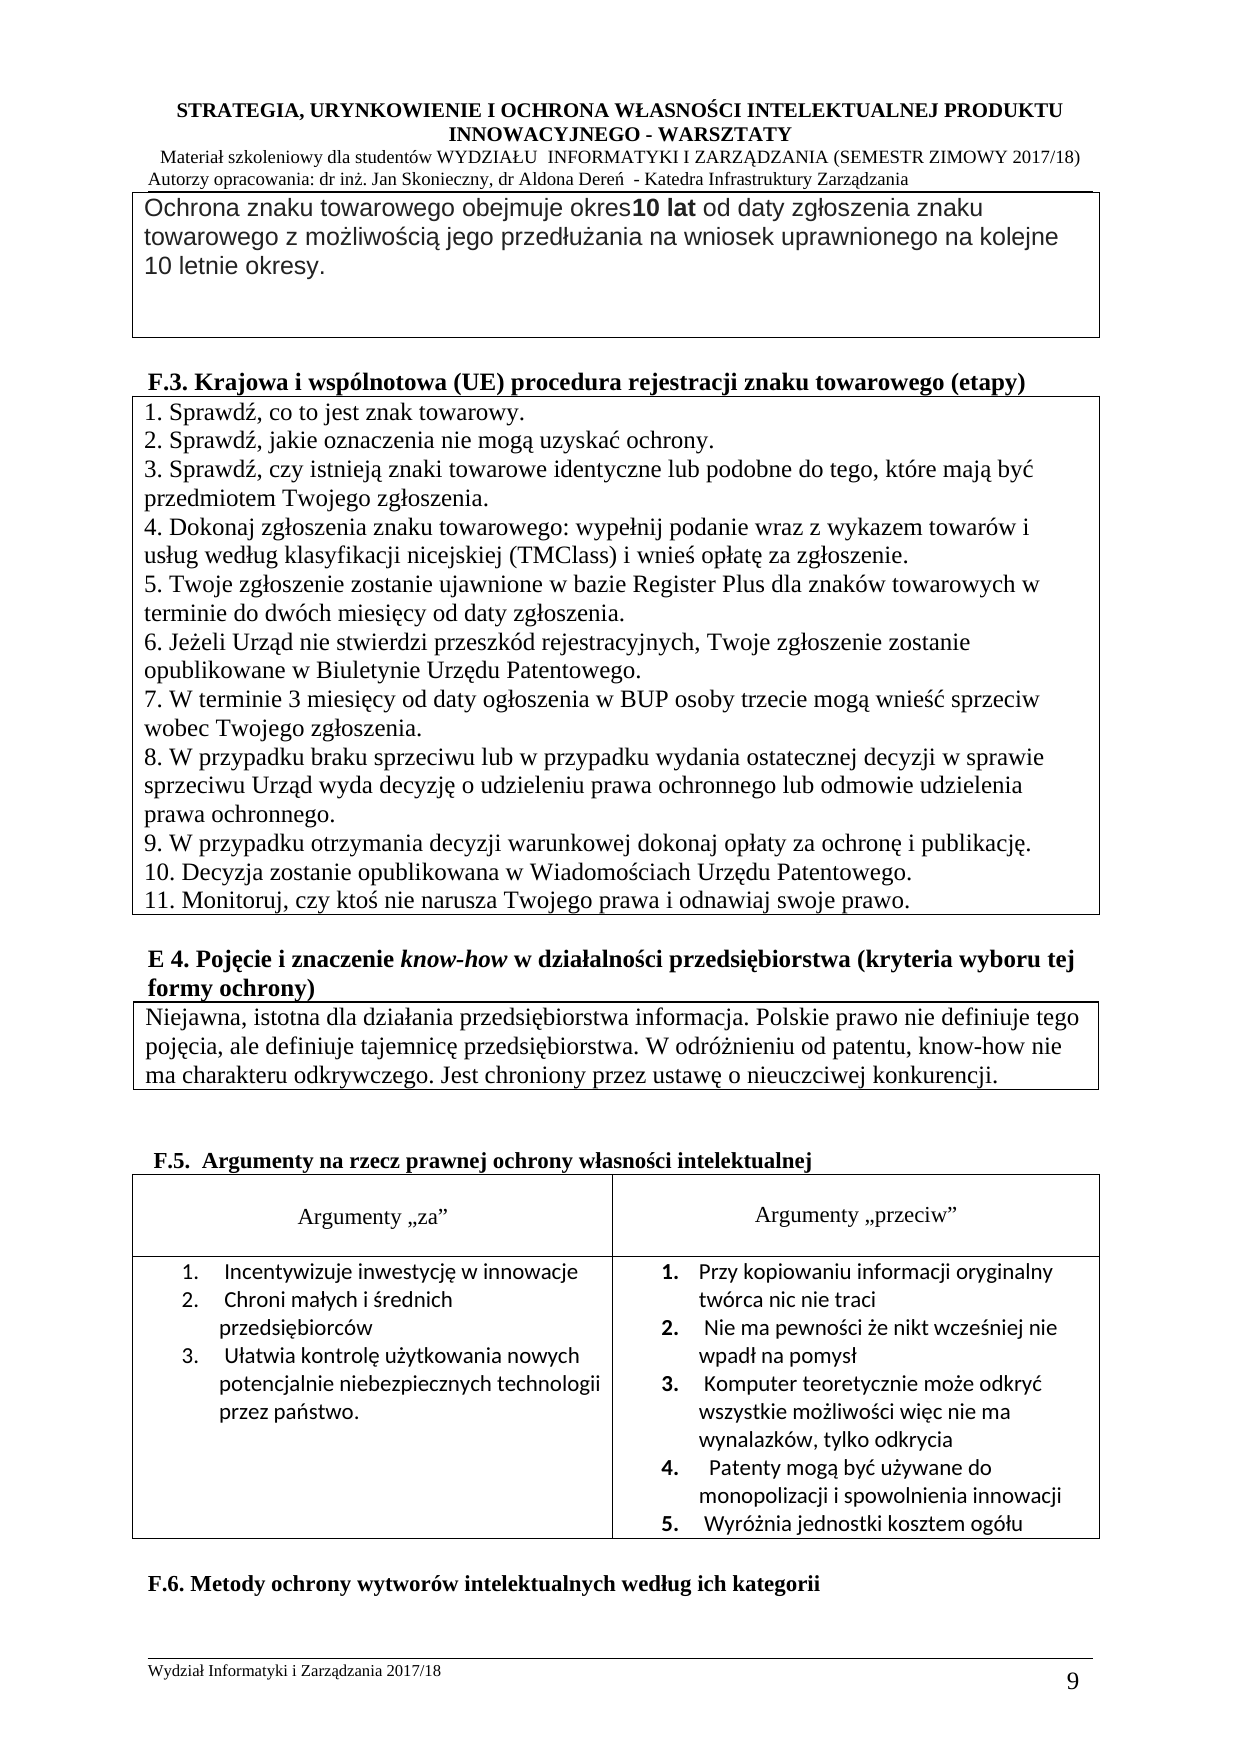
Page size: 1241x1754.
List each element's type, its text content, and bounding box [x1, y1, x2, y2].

table_cell Incentywizuje inwestycję w innowacje Chroni małych i średnich przedsiębiorców Ułatwia kontrolę użytkowania nowych potencjalnie niebezpiecznych technologii przez państwo. [133, 1257, 612, 1537]
table_header Argumenty „przeciw” [613, 1175, 1099, 1256]
table_header Ochrona znaku towarowego obejmuje okres10 lat od daty zgłoszenia znaku towarowego z możliwością jego przedłużania na wniosek uprawnionego na kolejne 10 letnie okresy. [133, 193, 1099, 337]
text F.5. Argumenty na rzecz prawnej ochrony własności intelektualnej [148, 1147, 1093, 1174]
text F.6. Metody ochrony wytworów intelektualnych według ich kategorii [148, 1569, 1093, 1596]
text E 4. Pojęcie i znaczenie know-how w działalności przedsiębiorstwa (kryteria wyboru tej formy ochrony) [148, 944, 1093, 1001]
table_header Argumenty „za” [133, 1175, 612, 1256]
table_header 1. Sprawdź, co to jest znak towarowy. 2. Sprawdź, jakie oznaczenia nie mogą uzyskać ochrony. 3. Sprawdź, czy istnieją znaki towarowe identyczne lub podobne do tego, które mają być przedmiotem Twojego zgłoszenia. 4. Dokonaj zgłoszenia znaku towarowego: wypełnij podanie wraz z wykazem towarów i usług według klasyfikacji nicejskiej (TMClass) i wnieś opłatę za zgłoszenie. 5. Twoje zgłoszenie zostanie ujawnione w bazie Register Plus dla znaków towarowych w terminie do dwóch miesięcy od daty zgłoszenia. 6. Jeżeli Urząd nie stwierdzi przeszkód rejestracyjnych, Twoje zgłoszenie zostanie opublikowane w Biuletynie Urzędu Patentowego. 7. W terminie 3 miesięcy od daty ogłoszenia w BUP osoby trzecie mogą wnieść sprzeciw wobec Twojego zgłoszenia. 8. W przypadku braku sprzeciwu lub w przypadku wydania ostatecznej decyzji w sprawie sprzeciwu Urząd wyda decyzję o udzieleniu prawa ochronnego lub odmowie udzielenia prawa ochronnego. 9. W przypadku otrzymania decyzji warunkowej dokonaj opłaty za ochronę i publikację. 10. Decyzja zostanie opublikowana w Wiadomościach Urzędu Patentowego. 11. Monitoruj, czy ktoś nie narusza Twojego prawa i odnawiaj swoje prawo. [133, 397, 1099, 914]
table_header Niejawna, istotna dla działania przedsiębiorstwa informacja. Polskie prawo nie definiuje tego pojęcia, ale definiuje tajemnicę przedsiębiorstwa. W odróżnieniu od patentu, know-how nie ma charakteru odkrywczego. Jest chroniony przez ustawę o nieuczciwej konkurencji. [134, 1003, 1098, 1089]
table_cell Przy kopiowaniu informacji oryginalny twórca nic nie traci Nie ma pewności że nikt wcześniej nie wpadł na pomysł Komputer teoretycznie może odkryć wszystkie możliwości więc nie ma wynalazków, tylko odkrycia Patenty mogą być używane do monopolizacji i spowolnienia innowacji Wyróżnia jednostki kosztem ogółu [613, 1257, 1099, 1537]
text F.3. Krajowa i wspólnotowa (UE) procedura rejestracji znaku towarowego (etapy) [148, 367, 1093, 396]
